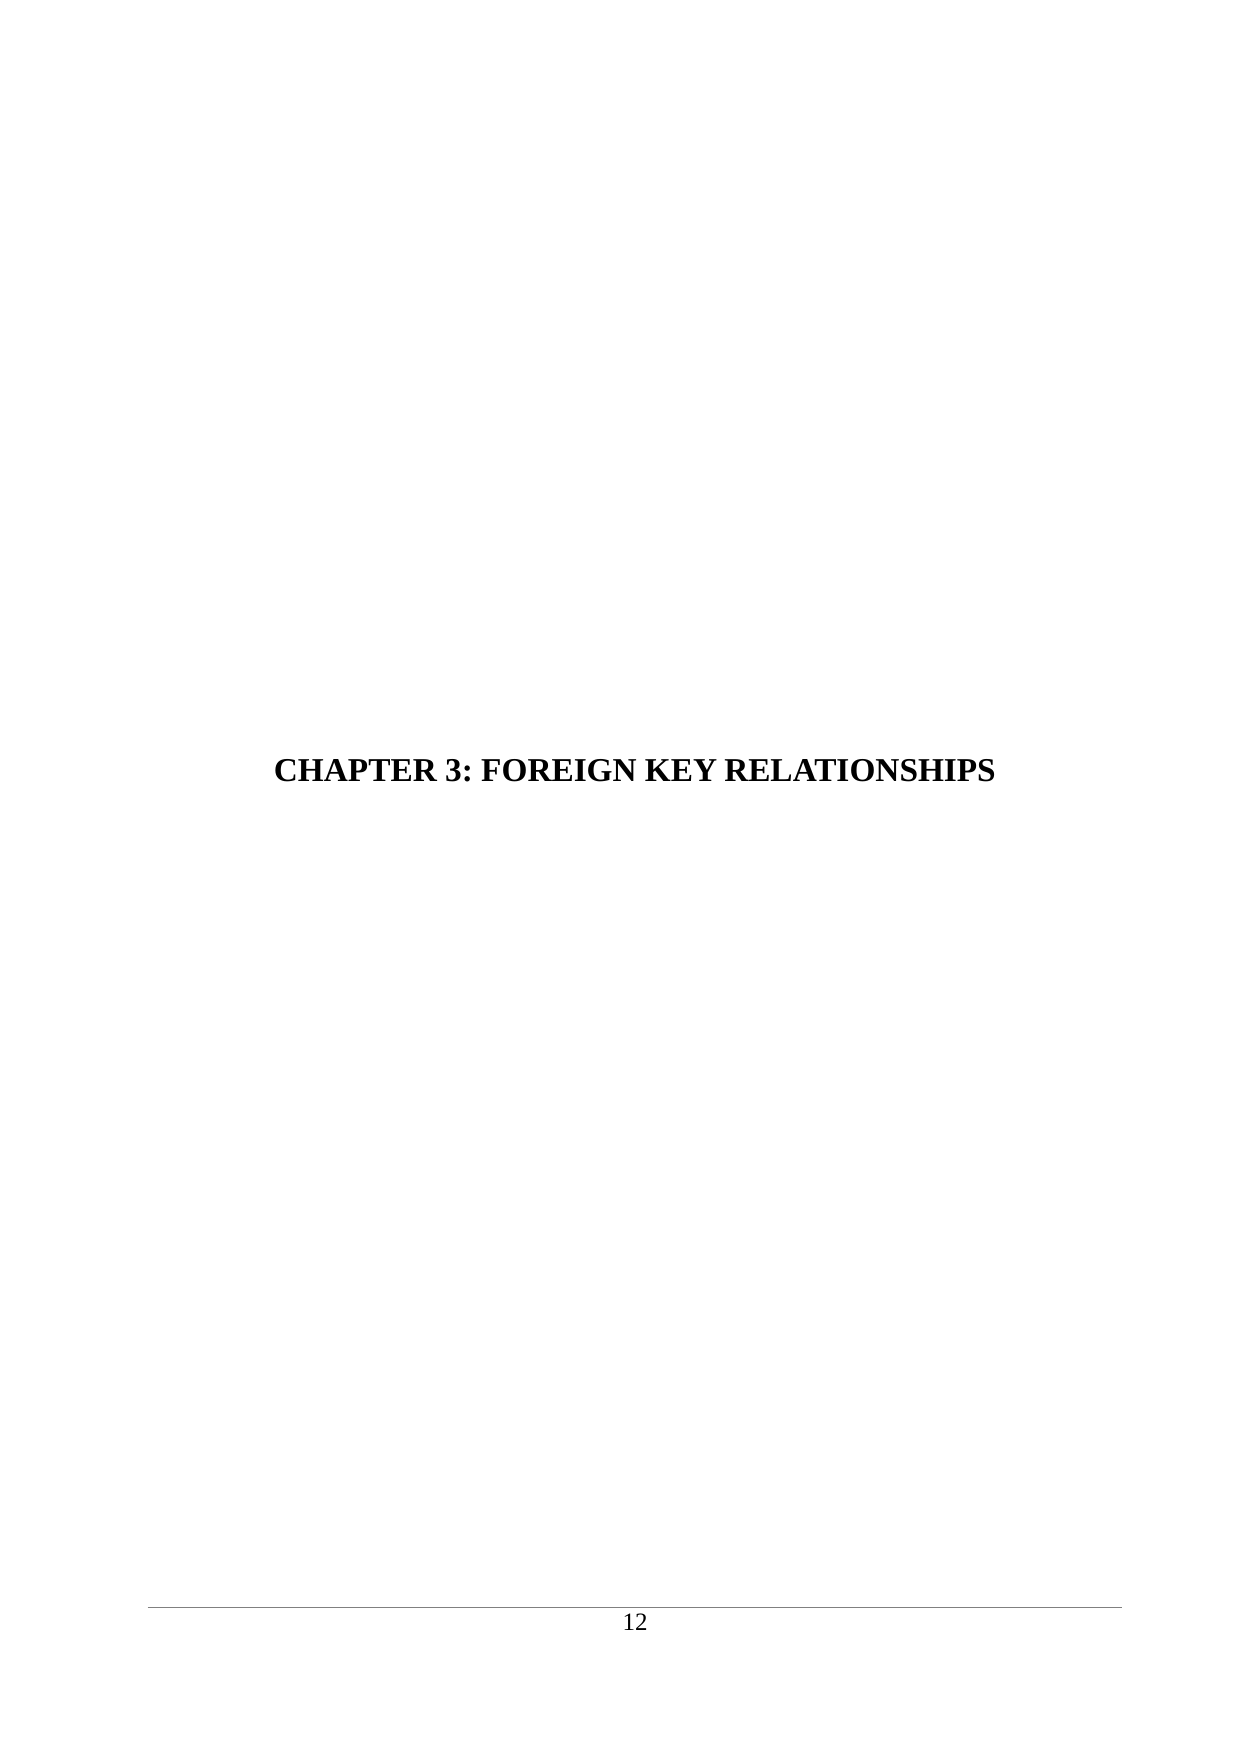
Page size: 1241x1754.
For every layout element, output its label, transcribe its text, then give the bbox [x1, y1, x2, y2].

text CHAPTER 3: FOREIGN KEY RELATIONSHIPS [148, 751, 1122, 789]
